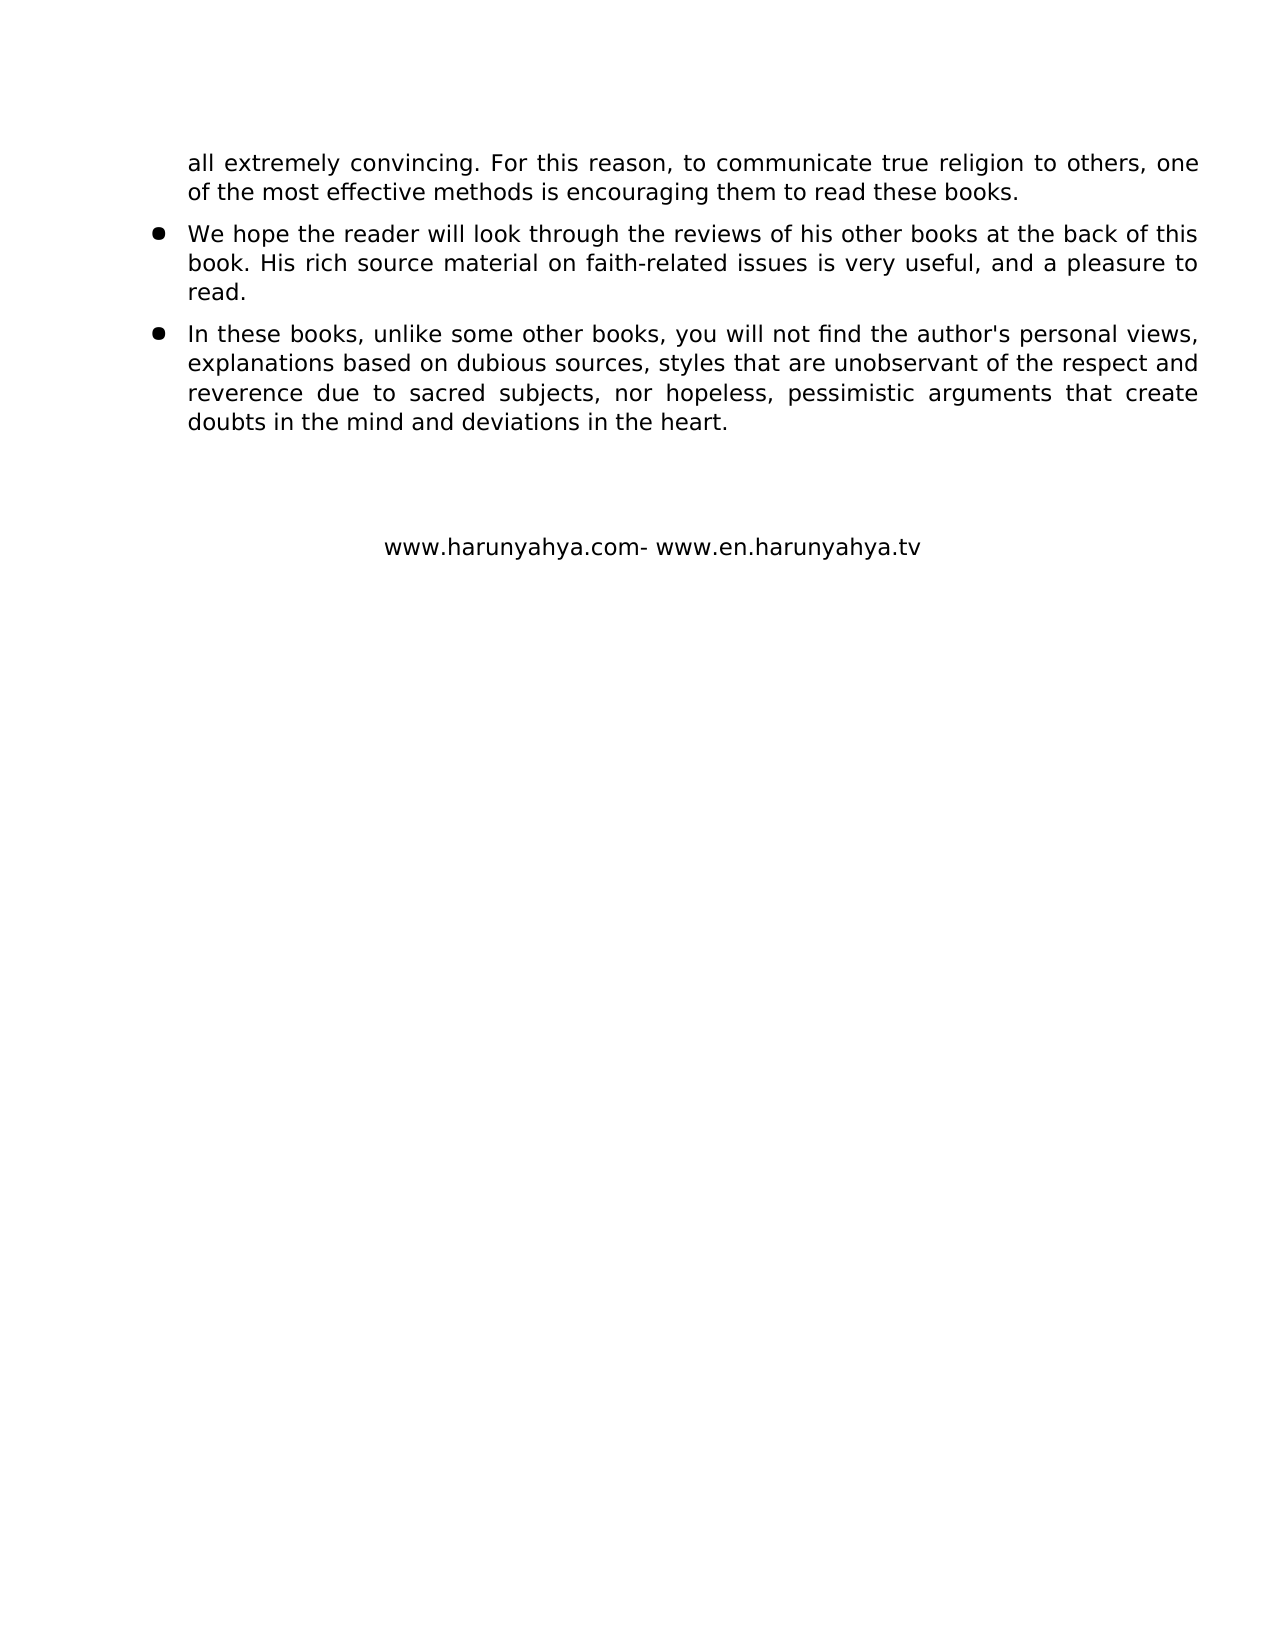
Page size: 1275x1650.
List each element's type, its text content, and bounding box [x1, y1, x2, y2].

list In these books, unlike some other books, you will not find the author's personal views, explanations based on dubious sources, styles that are unobservant of the respect and reverence due to sacred subjects, nor hopeless, pessimistic arguments that create doubts in the mind and deviations in the heart. [150, 321, 1200, 436]
text www.harunyahya.com- www.en.harunyahya.tv [127, 534, 1177, 561]
list all extremely convincing. For this reason, to communicate true religion to others, one of the most effective methods is encouraging them to read these books. [150, 150, 1200, 206]
list We hope the reader will look through the reviews of his other books at the back of this book. His rich source material on faith-related issues is very useful, and a pleasure to read. [150, 221, 1200, 306]
